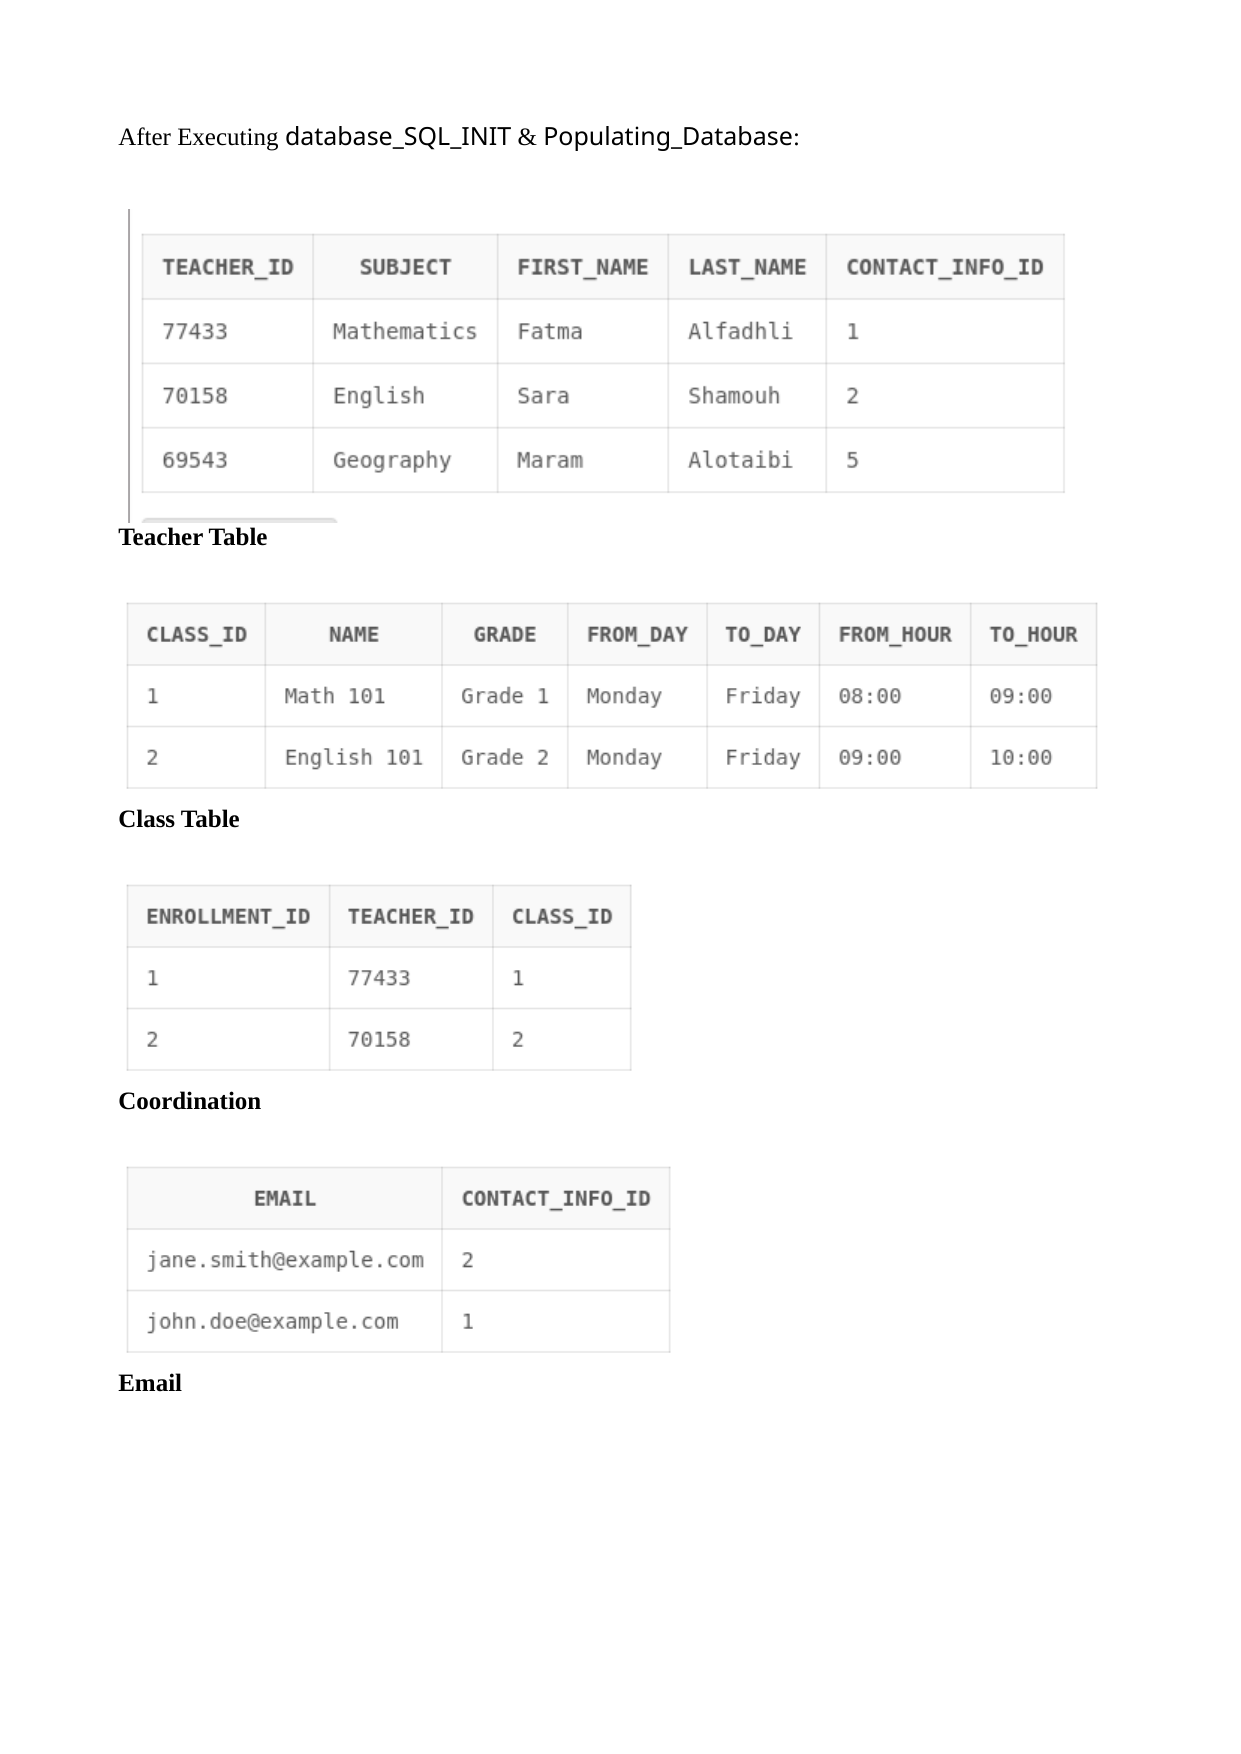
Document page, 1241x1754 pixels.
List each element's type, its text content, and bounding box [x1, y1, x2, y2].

picture [118, 579, 1123, 804]
text Class Table [118, 804, 1122, 833]
picture [118, 1143, 1123, 1368]
text Teacher Table [118, 210, 1122, 551]
picture [128, 209, 1112, 523]
picture [118, 861, 1123, 1086]
text Email [118, 1368, 1122, 1397]
text After Executing database_SQL_INIT & Populating_Database: [118, 118, 1122, 152]
text Coordination [118, 1086, 1122, 1115]
